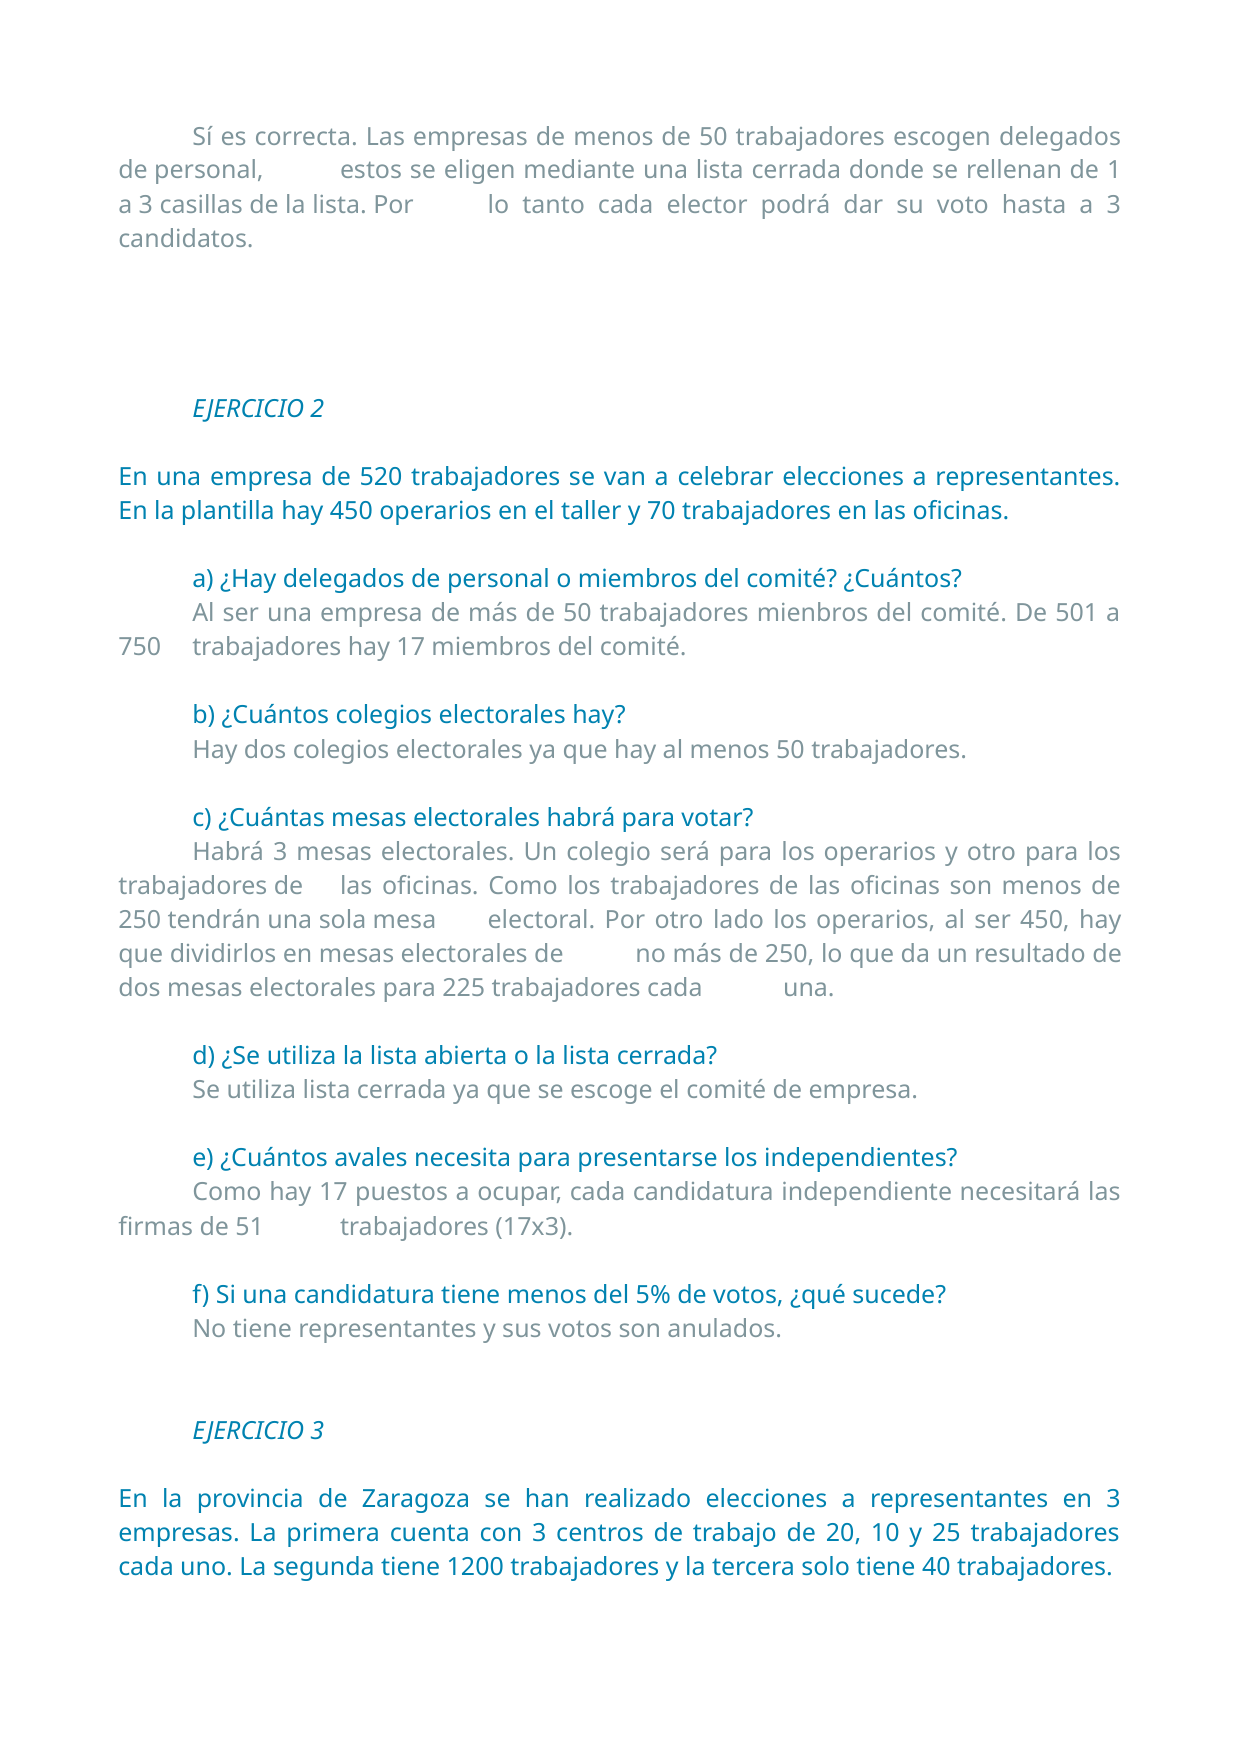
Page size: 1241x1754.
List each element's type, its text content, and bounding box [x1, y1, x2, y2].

text Hay dos colegios electorales ya que hay al menos 50 trabajadores. [118, 731, 1122, 765]
text d) ¿Se utiliza la lista abierta o la lista cerrada? [118, 1038, 1122, 1072]
text b) ¿Cuántos colegios electorales hay? [118, 697, 1122, 731]
text a) ¿Hay delegados de personal o miembros del comité? ¿Cuántos? [118, 561, 1122, 595]
text Se utiliza lista cerrada ya que se escoge el comité de empresa. [118, 1072, 1122, 1106]
text f) Si una candidatura tiene menos del 5% de votos, ¿qué sucede? [118, 1276, 1122, 1310]
text Como hay 17 puestos a ocupar, cada candidatura independiente necesitará las firmas de 51 trabajadores (17x3). [118, 1174, 1122, 1242]
text EJERCICIO 2 [118, 391, 1122, 425]
text Habrá 3 mesas electorales. Un colegio será para los operarios y otro para los trabajadores de las oficinas. Como los trabajadores de las oficinas son menos de 250 tendrán una sola mesa electoral. Por otro lado los operarios, al ser 450, hay que dividirlos en mesas electorales de no más de 250, lo que da un resultado de dos mesas electorales para 225 trabajadores cada una. [118, 833, 1122, 1004]
text Al ser una empresa de más de 50 trabajadores mienbros del comité. De 501 a 750 trabajadores hay 17 miembros del comité. [118, 595, 1122, 663]
text En la provincia de Zaragoza se han realizado elecciones a representantes en 3 empresas. La primera cuenta con 3 centros de trabajo de 20, 10 y 25 trabajadores cada uno. La segunda tiene 1200 trabajadores y la tercera solo tiene 40 trabajadores. [118, 1481, 1122, 1583]
text e) ¿Cuántos avales necesita para presentarse los independientes? [118, 1140, 1122, 1174]
text No tiene representantes y sus votos son anulados. [118, 1310, 1122, 1344]
text EJERCICIO 3 [118, 1412, 1122, 1447]
text c) ¿Cuántas mesas electorales habrá para votar? [118, 799, 1122, 833]
text En una empresa de 520 trabajadores se van a celebrar elecciones a representantes. En la plantilla hay 450 operarios en el taller y 70 trabajadores en las oficinas. [118, 459, 1122, 527]
text Sí es correcta. Las empresas de menos de 50 trabajadores escogen delegados de personal, estos se eligen mediante una lista cerrada donde se rellenan de 1 a 3 casillas de la lista. Por lo tanto cada elector podrá dar su voto hasta a 3 candidatos. [118, 118, 1122, 254]
